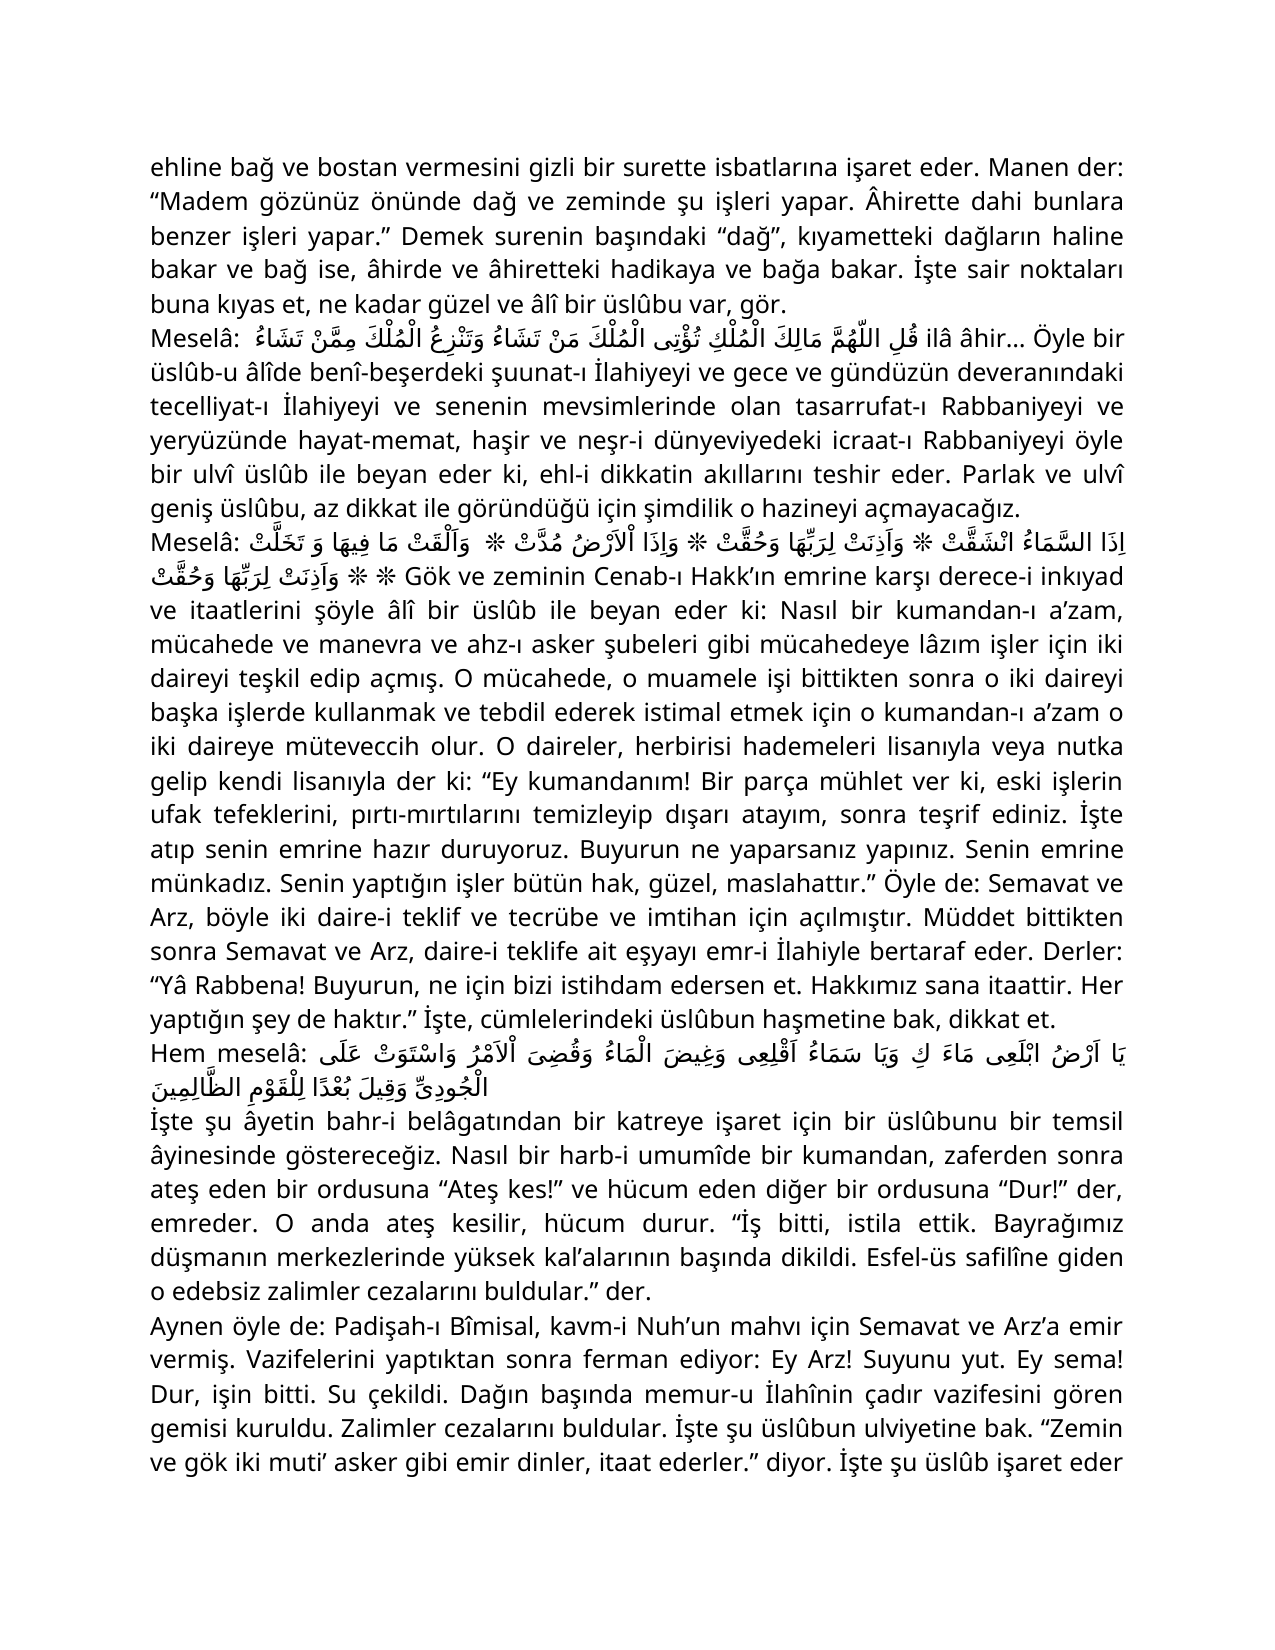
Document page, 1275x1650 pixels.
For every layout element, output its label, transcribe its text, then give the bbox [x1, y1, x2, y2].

text Meselâ: قُلِ اللّهُمَّ مَالِكَ الْمُلْكِ تُؤْتِى الْمُلْكَ مَنْ تَشَاءُ وَتَنْزِعُ الْمُلْكَ مِمَّنْ تَشَاءُ ilâ âhir… Öyle bir üslûb-u âlîde benî-beşerdeki şuunat-ı İlahiyeyi ve gece ve gündüzün deveranındaki tecelliyat-ı İlahiyeyi ve senenin mevsimlerinde olan tasarrufat-ı Rabbaniyeyi ve yeryüzünde hayat-memat, haşir ve neşr-i dünyeviyedeki icraat-ı Rabbaniyeyi öyle bir ulvî üslûb ile beyan eder ki, ehl-i dikkatin akıllarını teshir eder. Parlak ve ulvî geniş üslûbu, az dikkat ile göründüğü için şimdilik o hazineyi açmayacağız. [150, 320, 1125, 525]
text İşte şu âyetin bahr-i belâgatından bir katreye işaret için bir üslûbunu bir temsil âyinesinde göstereceğiz. Nasıl bir harb-i umumîde bir kumandan, zaferden sonra ateş eden bir ordusuna “Ateş kes!” ve hücum eden diğer bir ordusuna “Dur!” der, emreder. O anda ateş kesilir, hücum durur. “İş bitti, istila ettik. Bayrağımız düşmanın merkezlerinde yüksek kal’alarının başında dikildi. Esfel-üs safilîne giden o edebsiz zalimler cezalarını buldular.” der. [150, 1104, 1125, 1308]
text Hem meselâ: يَا اَرْضُ ابْلَعِى مَاءَ كِ وَيَا سَمَاءُ اَقْلِعِى وَغِيضَ الْمَاءُ وَقُضِىَ اْلاَمْرُ وَاسْتَوَتْ عَلَى الْجُودِىِّ وَقِيلَ بُعْدًا لِلْقَوْمِ الظَّالِمِينَ [150, 1036, 1125, 1104]
text Meselâ: اِذَا السَّمَاءُ انْشَقَّتْ ❊ وَاَذِنَتْ لِرَبِّهَا وَحُقَّتْ ❊ وَاِذَا اْلاَرْضُ مُدَّتْ ❊ وَاَلْقَتْ مَا فِيهَا وَ تَخَلَّتْ ❊ وَاَذِنَتْ لِرَبِّهَا وَحُقَّتْ ❊ Gök ve zeminin Cenab-ı Hakk’ın emrine karşı derece-i inkıyad ve itaatlerini şöyle âlî bir üslûb ile beyan eder ki: Nasıl bir kumandan-ı a’zam, mücahede ve manevra ve ahz-ı asker şubeleri gibi mücahedeye lâzım işler için iki daireyi teşkil edip açmış. O mücahede, o muamele işi bittikten sonra o iki daireyi başka işlerde kullanmak ve tebdil ederek istimal etmek için o kumandan-ı a’zam o iki daireye müteveccih olur. O daireler, herbirisi hademeleri lisanıyla veya nutka gelip kendi lisanıyla der ki: “Ey kumandanım! Bir parça mühlet ver ki, eski işlerin ufak tefeklerini, pırtı-mırtılarını temizleyip dışarı atayım, sonra teşrif ediniz. İşte atıp senin emrine hazır duruyoruz. Buyurun ne yaparsanız yapınız. Senin emrine münkadız. Senin yaptığın işler bütün hak, güzel, maslahattır.” Öyle de: Semavat ve Arz, böyle iki daire-i teklif ve tecrübe ve imtihan için açılmıştır. Müddet bittikten sonra Semavat ve Arz, daire-i teklife ait eşyayı emr-i İlahiyle bertaraf eder. Derler: “Yâ Rabbena! Buyurun, ne için bizi istihdam edersen et. Hakkımız sana itaattir. Her yaptığın şey de haktır.” İşte, cümlelerindeki üslûbun haşmetine bak, dikkat et. [150, 525, 1125, 1036]
text ehline bağ ve bostan vermesini gizli bir surette isbatlarına işaret eder. Manen der: “Madem gözünüz önünde dağ ve zeminde şu işleri yapar. Âhirette dahi bunlara benzer işleri yapar.” Demek surenin başındaki “dağ”, kıyametteki dağların haline bakar ve bağ ise, âhirde ve âhiretteki hadikaya ve bağa bakar. İşte sair noktaları buna kıyas et, ne kadar güzel ve âlî bir üslûbu var, gör. [150, 150, 1125, 320]
text Aynen öyle de: Padişah-ı Bîmisal, kavm-i Nuh’un mahvı için Semavat ve Arz’a emir vermiş. Vazifelerini yaptıktan sonra ferman ediyor: Ey Arz! Suyunu yut. Ey sema! Dur, işin bitti. Su çekildi. Dağın başında memur-u İlahînin çadır vazifesini gören gemisi kuruldu. Zalimler cezalarını buldular. İşte şu üslûbun ulviyetine bak. “Zemin ve gök iki muti’ asker gibi emir dinler, itaat ederler.” diyor. İşte şu üslûb işaret eder [150, 1308, 1125, 1478]
